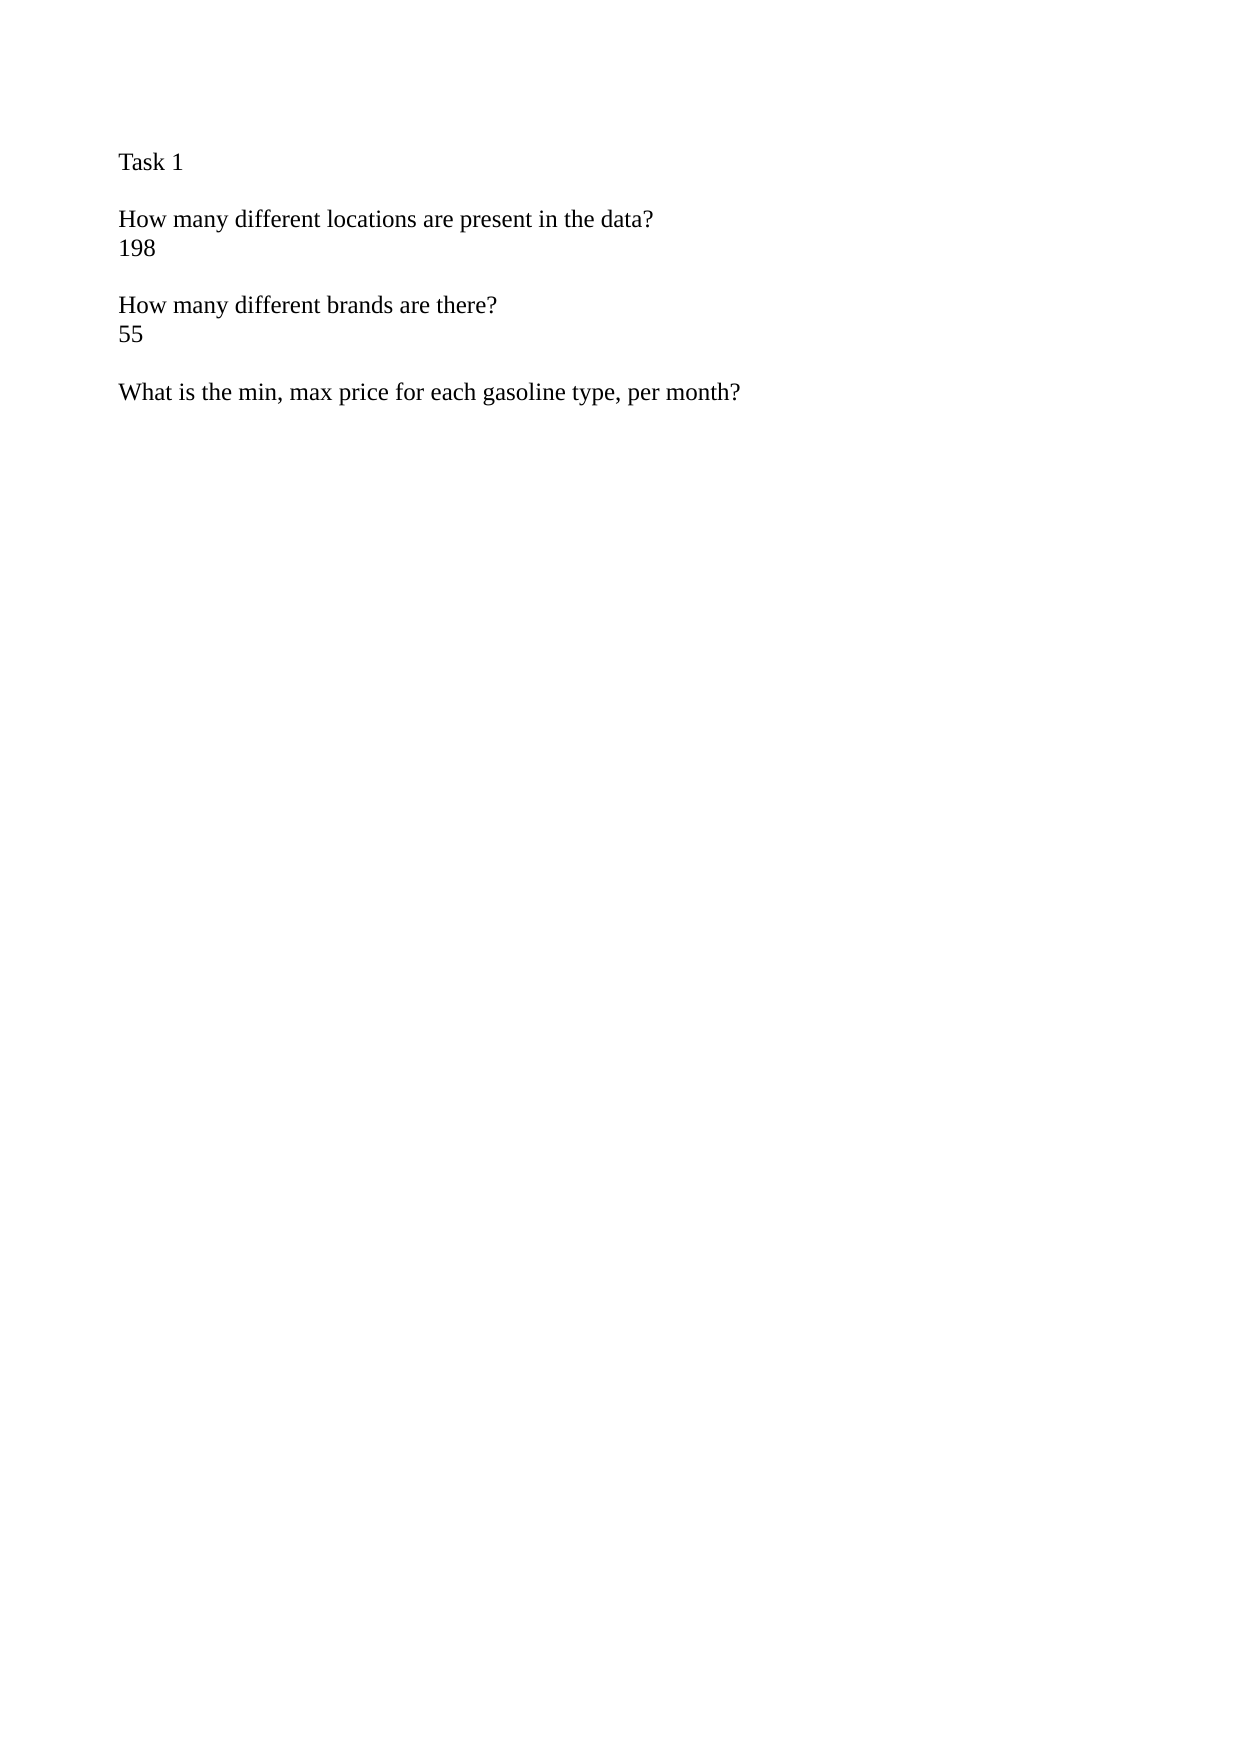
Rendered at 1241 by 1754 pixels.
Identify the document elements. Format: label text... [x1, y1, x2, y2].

text How many different brands are there? [118, 291, 1122, 319]
text 55 [118, 319, 1122, 348]
text 198 [118, 233, 1122, 262]
text How many different locations are present in the data? [118, 204, 1122, 233]
text Task 1 [118, 147, 1122, 176]
text What is the min, max price for each gasoline type, per month? [118, 377, 1122, 406]
